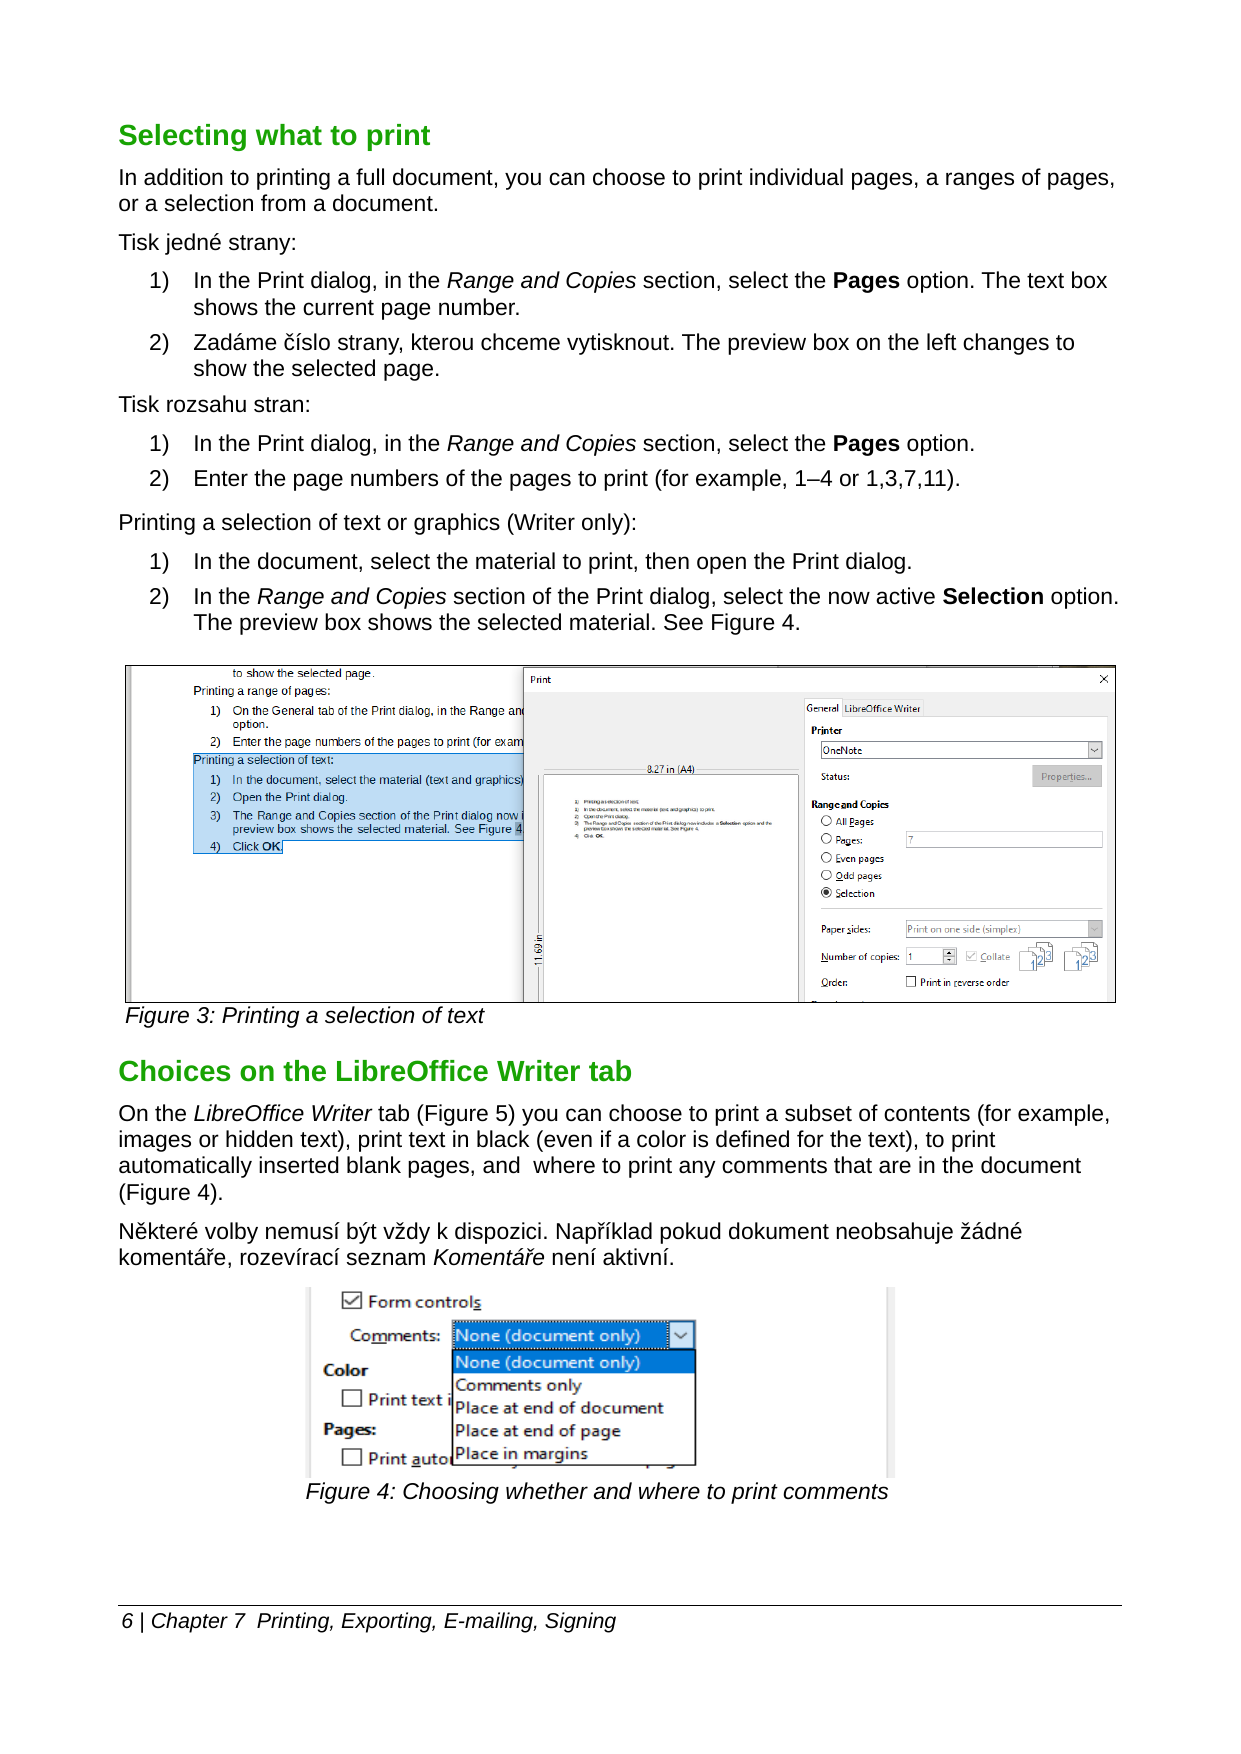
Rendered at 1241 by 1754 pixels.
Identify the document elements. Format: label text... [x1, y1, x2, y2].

list Tisk rozsahu stran: [118, 391, 1122, 417]
picture [126, 666, 1115, 1002]
text On the LibreOffice Writer tab (Figure 5) you can choose to print a subset of contents (for example, images or hidden text), print text in black (even if a color is defined for the text), to print automatically inserted blank pages, and where to print any comments that are in the document (Figure 4). [118, 1100, 1122, 1205]
list Tisk jedné strany: [118, 229, 1122, 255]
list In the Print dialog, in the Range and Copies section, select the Pages option. [169, 429, 1122, 456]
list Zadáme číslo strany, kterou chceme vytisknout. The preview box on the left changes to show the selected page. [169, 329, 1122, 382]
list In the document, select the material to print, then open the Print dialog. [169, 548, 1122, 574]
list Printing a selection of text or graphics (Writer only): [118, 509, 1122, 535]
text Figure 4: Choosing whether and where to print comments [305, 1283, 935, 1504]
picture [305, 1287, 896, 1478]
subtitle Selecting what to print [118, 118, 1122, 152]
list Enter the page numbers of the pages to print (for example, 1–4 or 1,3,7,11). [169, 465, 1122, 491]
text Figure 3: Printing a selection of text [125, 1003, 1115, 1029]
text Některé volby nemusí být vždy k dispozici. Například pokud dokument neobsahuje žádné komentáře, rozevírací seznam Komentáře není aktivní. [118, 1218, 1122, 1270]
list In the Range and Copies section of the Print dialog, select the now active Selection option. The preview box shows the selected material. See Figure 4. [169, 583, 1122, 636]
subtitle Choices on the LibreOffice Writer tab [118, 1054, 1122, 1088]
list In the Print dialog, in the Range and Copies section, select the Pages option. The text box shows the current page number. [169, 267, 1122, 320]
text In addition to printing a full document, you can choose to print individual pages, a ranges of pages, or a selection from a document. [118, 163, 1122, 216]
